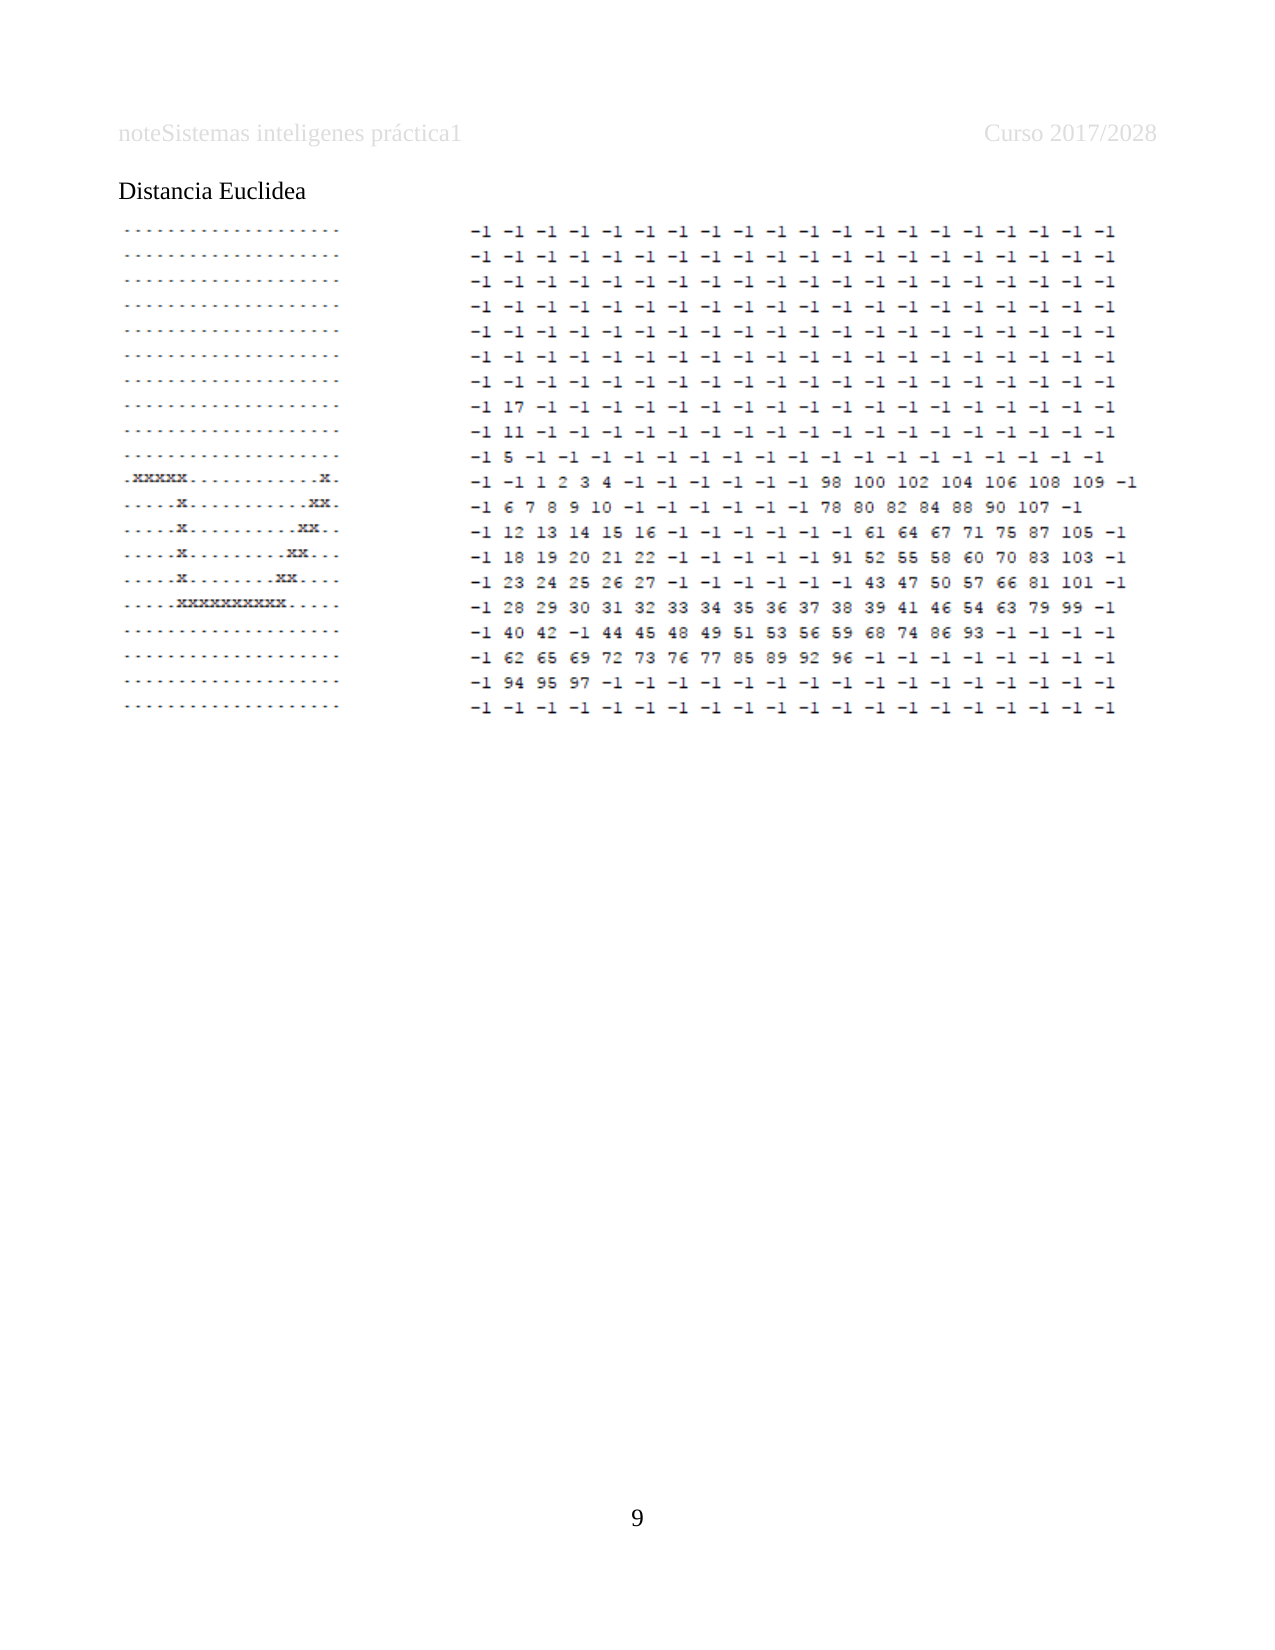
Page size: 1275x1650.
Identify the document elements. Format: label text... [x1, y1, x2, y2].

picture [117, 221, 348, 717]
picture [461, 217, 1141, 723]
text Distancia Euclidea [118, 176, 1157, 205]
